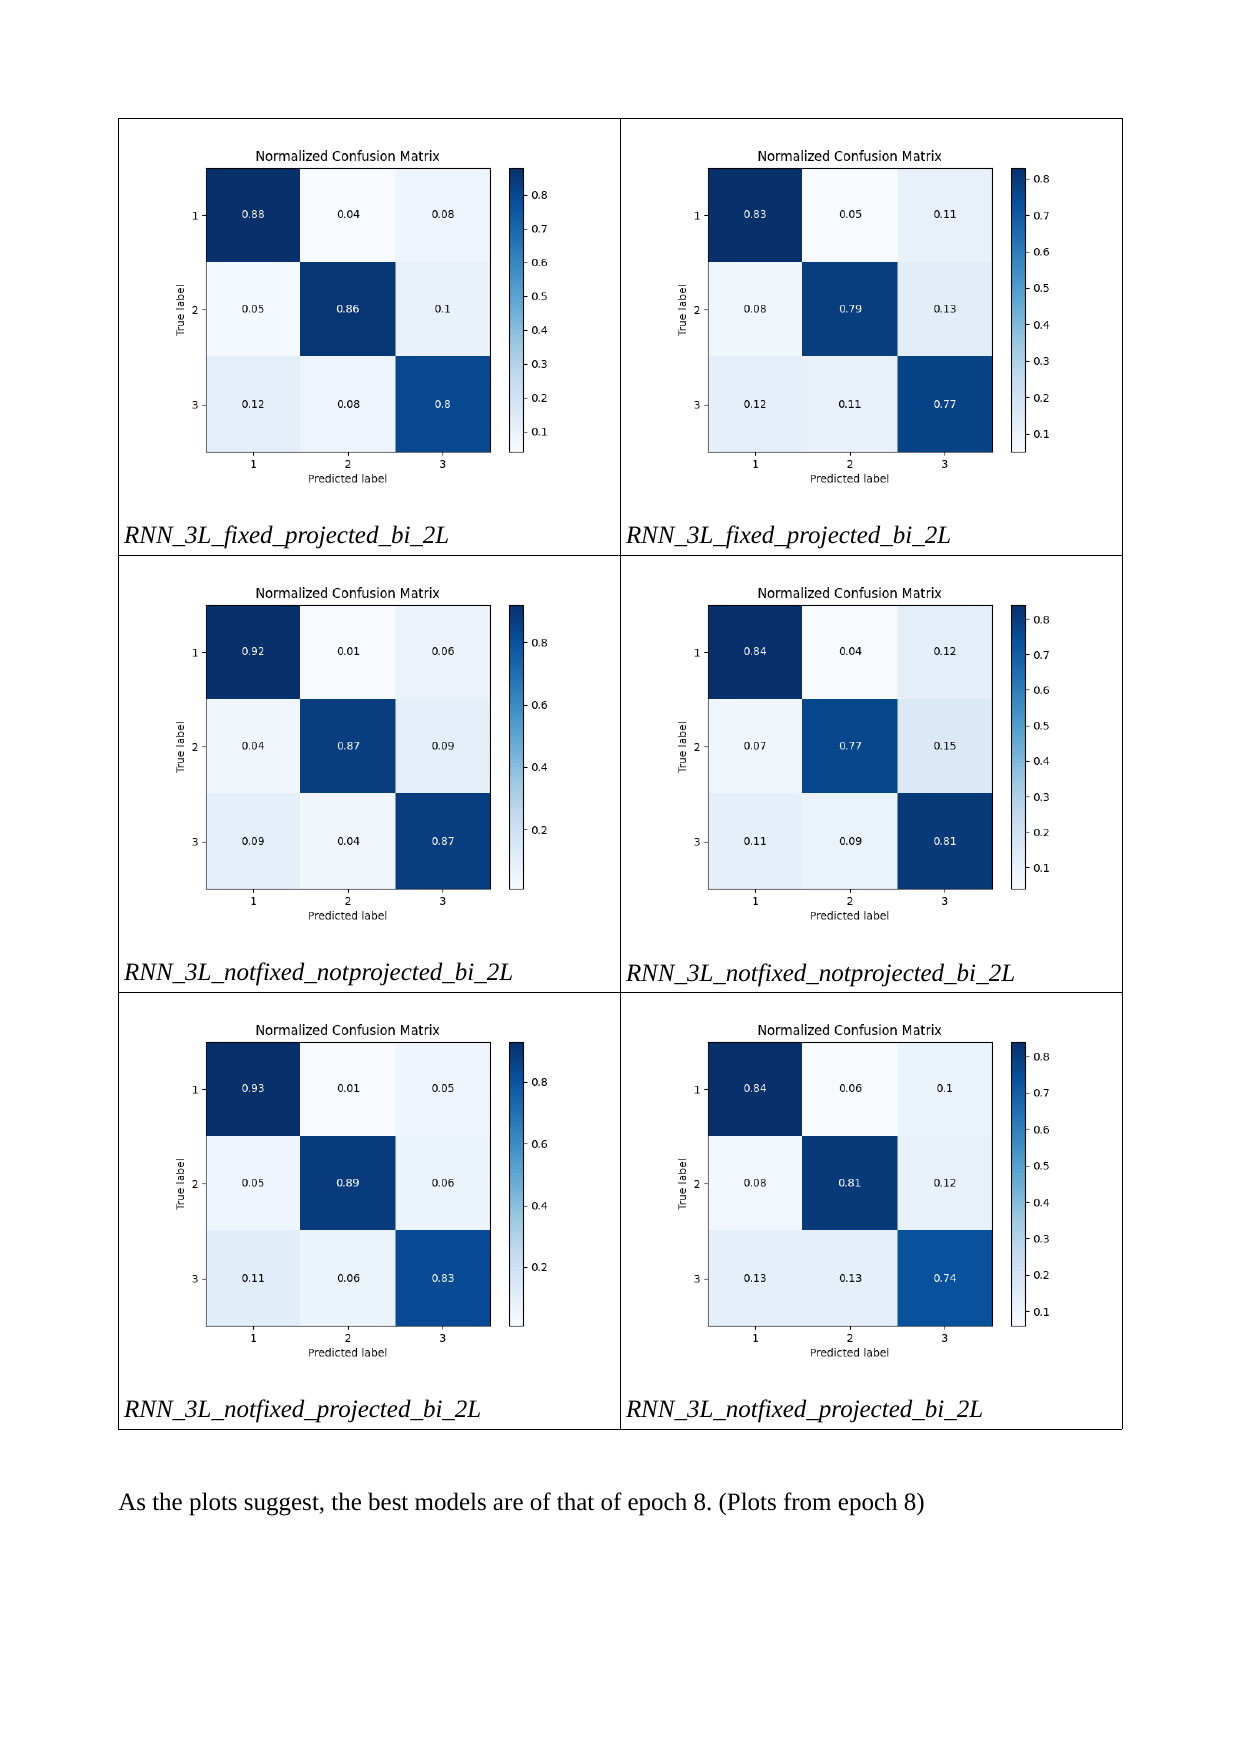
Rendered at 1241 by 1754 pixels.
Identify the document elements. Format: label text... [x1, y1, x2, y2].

table_cell RNN_3L_fixed_projected_bi_2L [119, 119, 620, 555]
picture [625, 123, 1117, 492]
picture [625, 997, 1117, 1366]
picture [123, 561, 615, 929]
table_cell RNN_3L_fixed_projected_bi_2L [621, 119, 1122, 555]
picture [625, 561, 1117, 929]
picture [123, 997, 615, 1366]
table_cell RNN_3L_notfixed_notprojected_bi_2L [621, 556, 1122, 992]
table_cell RNN_3L_notfixed_notprojected_bi_2L [119, 556, 620, 992]
table_cell RNN_3L_notfixed_projected_bi_2L [621, 993, 1122, 1429]
text As the plots suggest, the best models are of that of epoch 8. (Plots from epoch 8) [118, 1487, 1122, 1515]
table_cell RNN_3L_notfixed_projected_bi_2L [119, 993, 620, 1429]
picture [123, 123, 615, 492]
